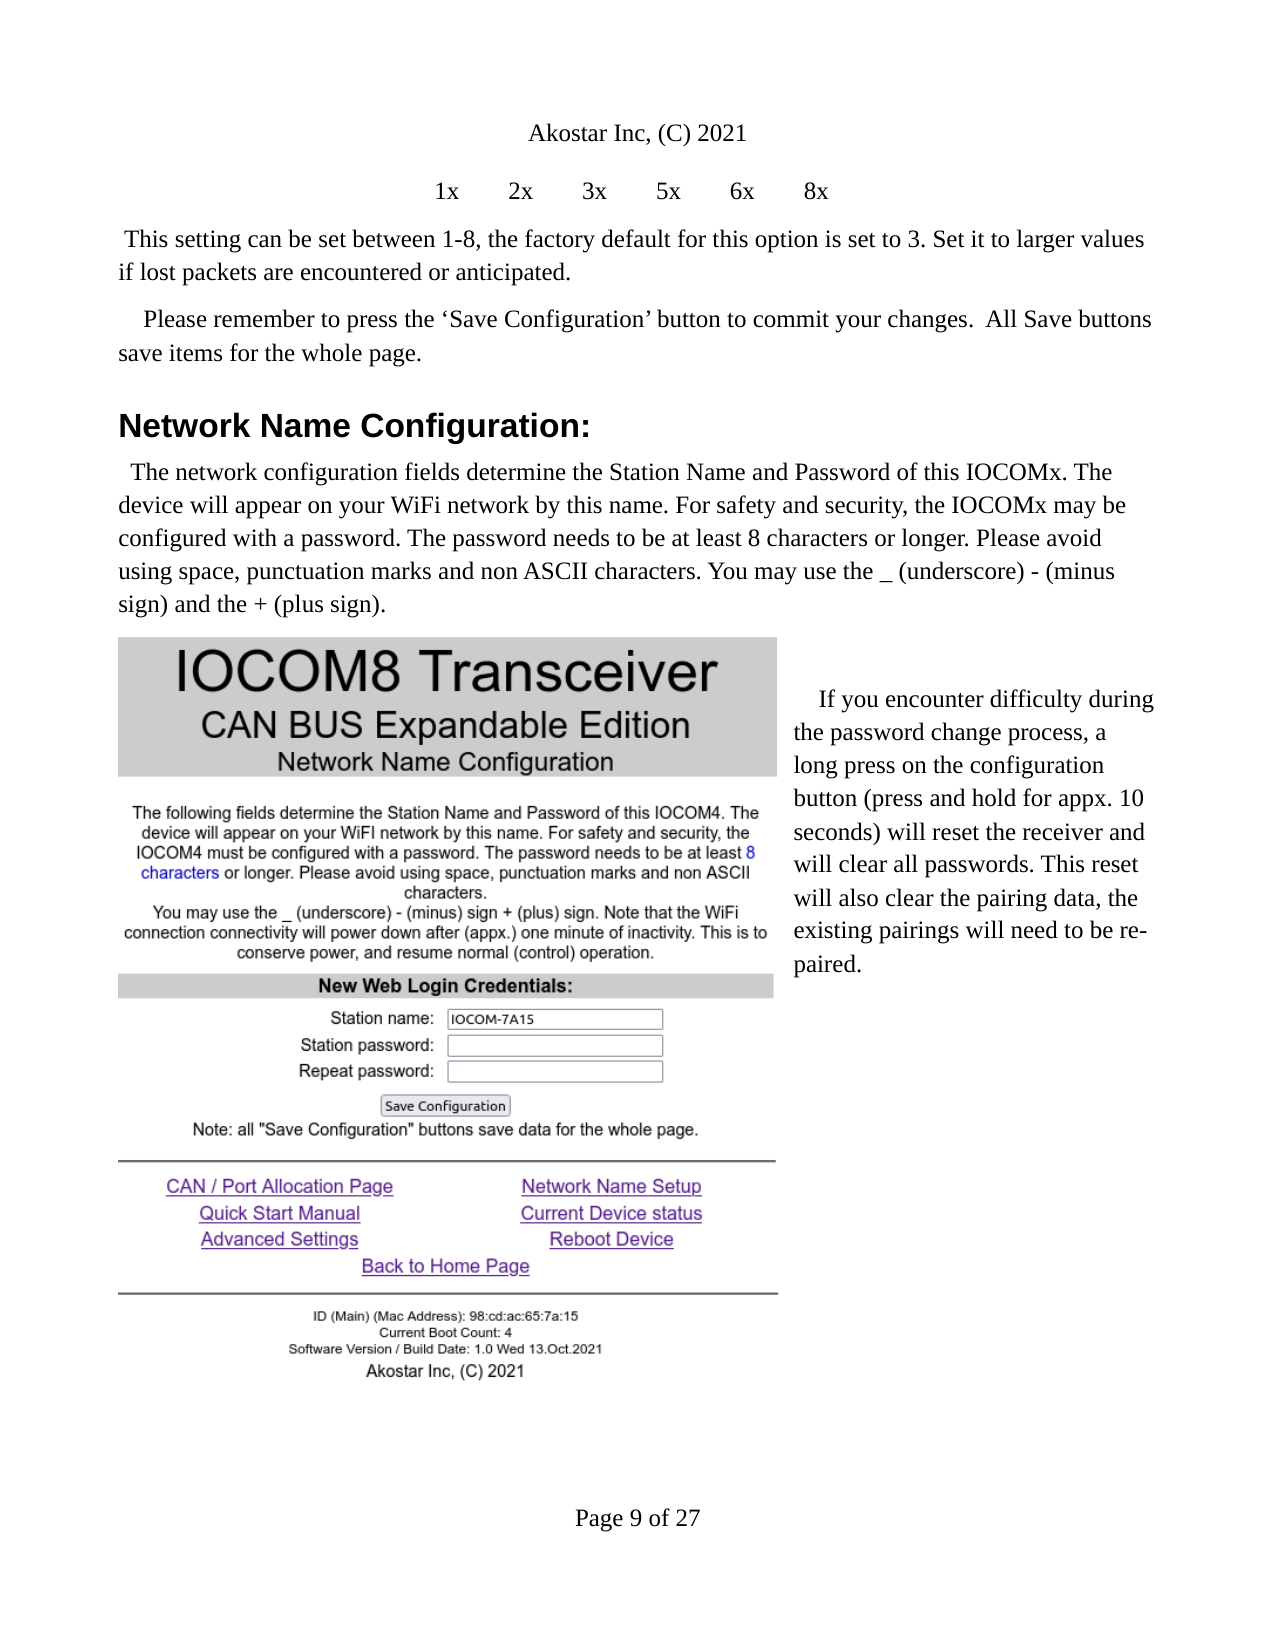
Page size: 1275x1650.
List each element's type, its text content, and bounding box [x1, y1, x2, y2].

text Please remember to press the ‘Save Configuration’ button to commit your changes. All Save buttons save items for the whole page. [118, 304, 1157, 366]
text 1x 2x 3x 5x 6x 8x [118, 176, 1157, 205]
table_header [783, 637, 793, 1390]
text The network configuration fields determine the Station Name and Password of this IOCOMx. The device will appear on your WiFi network by this name. For safety and security, the IOCOMx may be configured with a password. The password needs to be at least 8 characters or longer. Please avoid using space, punctuation marks and non ASCII characters. You may use the _ (underscore) - (minus sign) and the + (plus sign). [118, 457, 1157, 618]
table_header If you encounter difficulty during the password change process, a long press on the configuration button (press and hold for appx. 10 seconds) will reset the receiver and will clear all passwords. This reset will also clear the pairing data, the existing pairings will need to be re-paired. [793, 637, 1157, 1390]
text This setting can be set between 1-8, the factory default for this option is set to 3. Set it to larger values if lost packets are encountered or anticipated. [118, 224, 1157, 286]
subtitle Network Name Configuration: [118, 406, 1157, 445]
picture [118, 636, 783, 1390]
